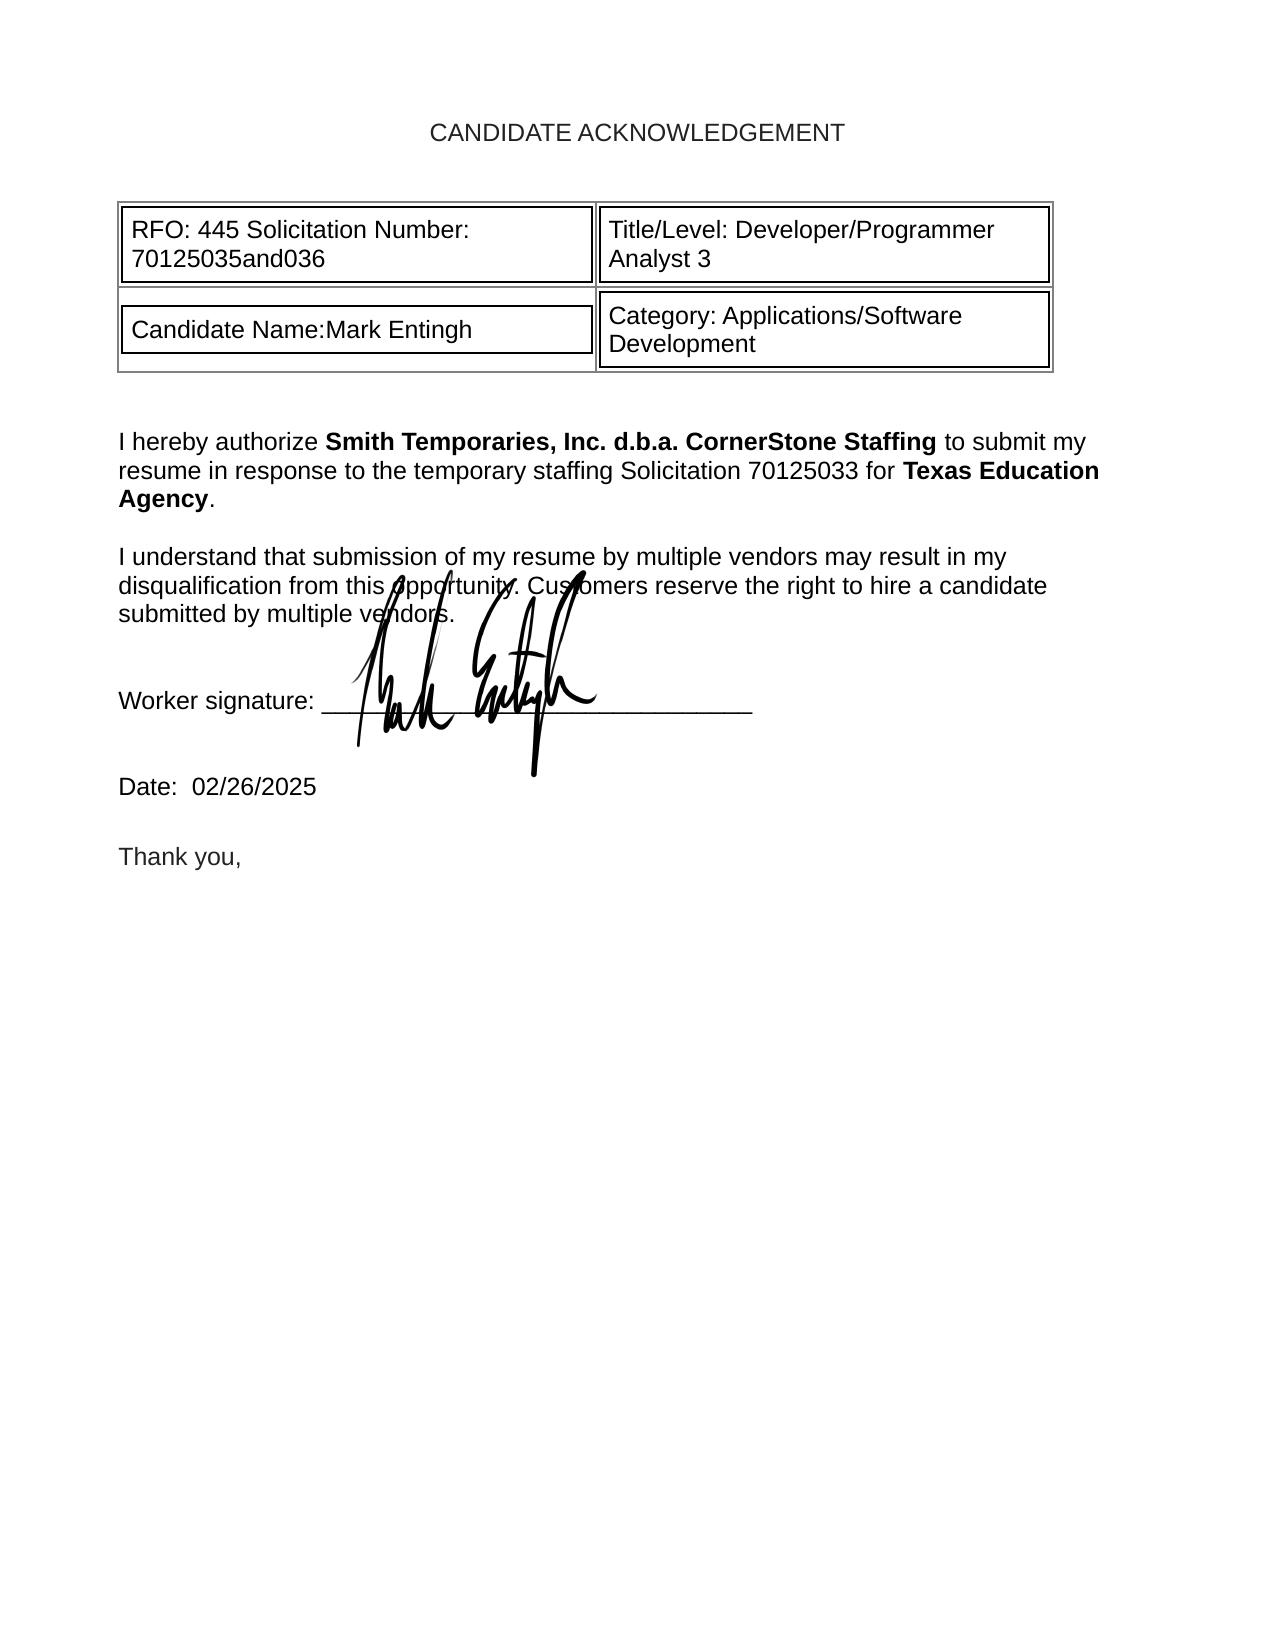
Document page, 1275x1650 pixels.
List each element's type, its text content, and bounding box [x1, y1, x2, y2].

table_cell Category: Applications/Software Development [597, 288, 1052, 371]
table_header RFO: 445 Solicitation Number: 70125035and036 [119, 203, 595, 286]
table_header I hereby authorize Smith Temporaries, Inc. d.b.a. CornerStone Staffing to submit my resume in response to the temporary staffing Solicitation 70125033 for Texas Education Agency. I understand that submission of my resume by multiple vendors may result in my disqualification from this opportunity. Customers reserve the right to hire a candidate submitted by multiple vendors. Worker signature: _______________________________ Date: 02/26/2025 [118, 785, 1157, 801]
text CANDIDATE ACKNOWLEDGEMENT [118, 118, 1157, 147]
table_header Title/Level: Developer/Programmer Analyst 3 [597, 203, 1052, 286]
table_cell Candidate Name:Mark Entingh [119, 288, 595, 371]
picture [341, 558, 609, 785]
text Thank you, [118, 842, 1157, 871]
table_header I hereby authorize Smith Temporaries, Inc. d.b.a. CornerStone Staffing to submit my resume in response to the temporary staffing Solicitation 70125033 for Texas Education Agency. I understand that submission of my resume by multiple vendors may result in my disqualification from this opportunity. Customers reserve the right to hire a candidate submitted by multiple vendors. Worker signature: _______________________________ Date: 02/26/2025 [118, 427, 1157, 784]
